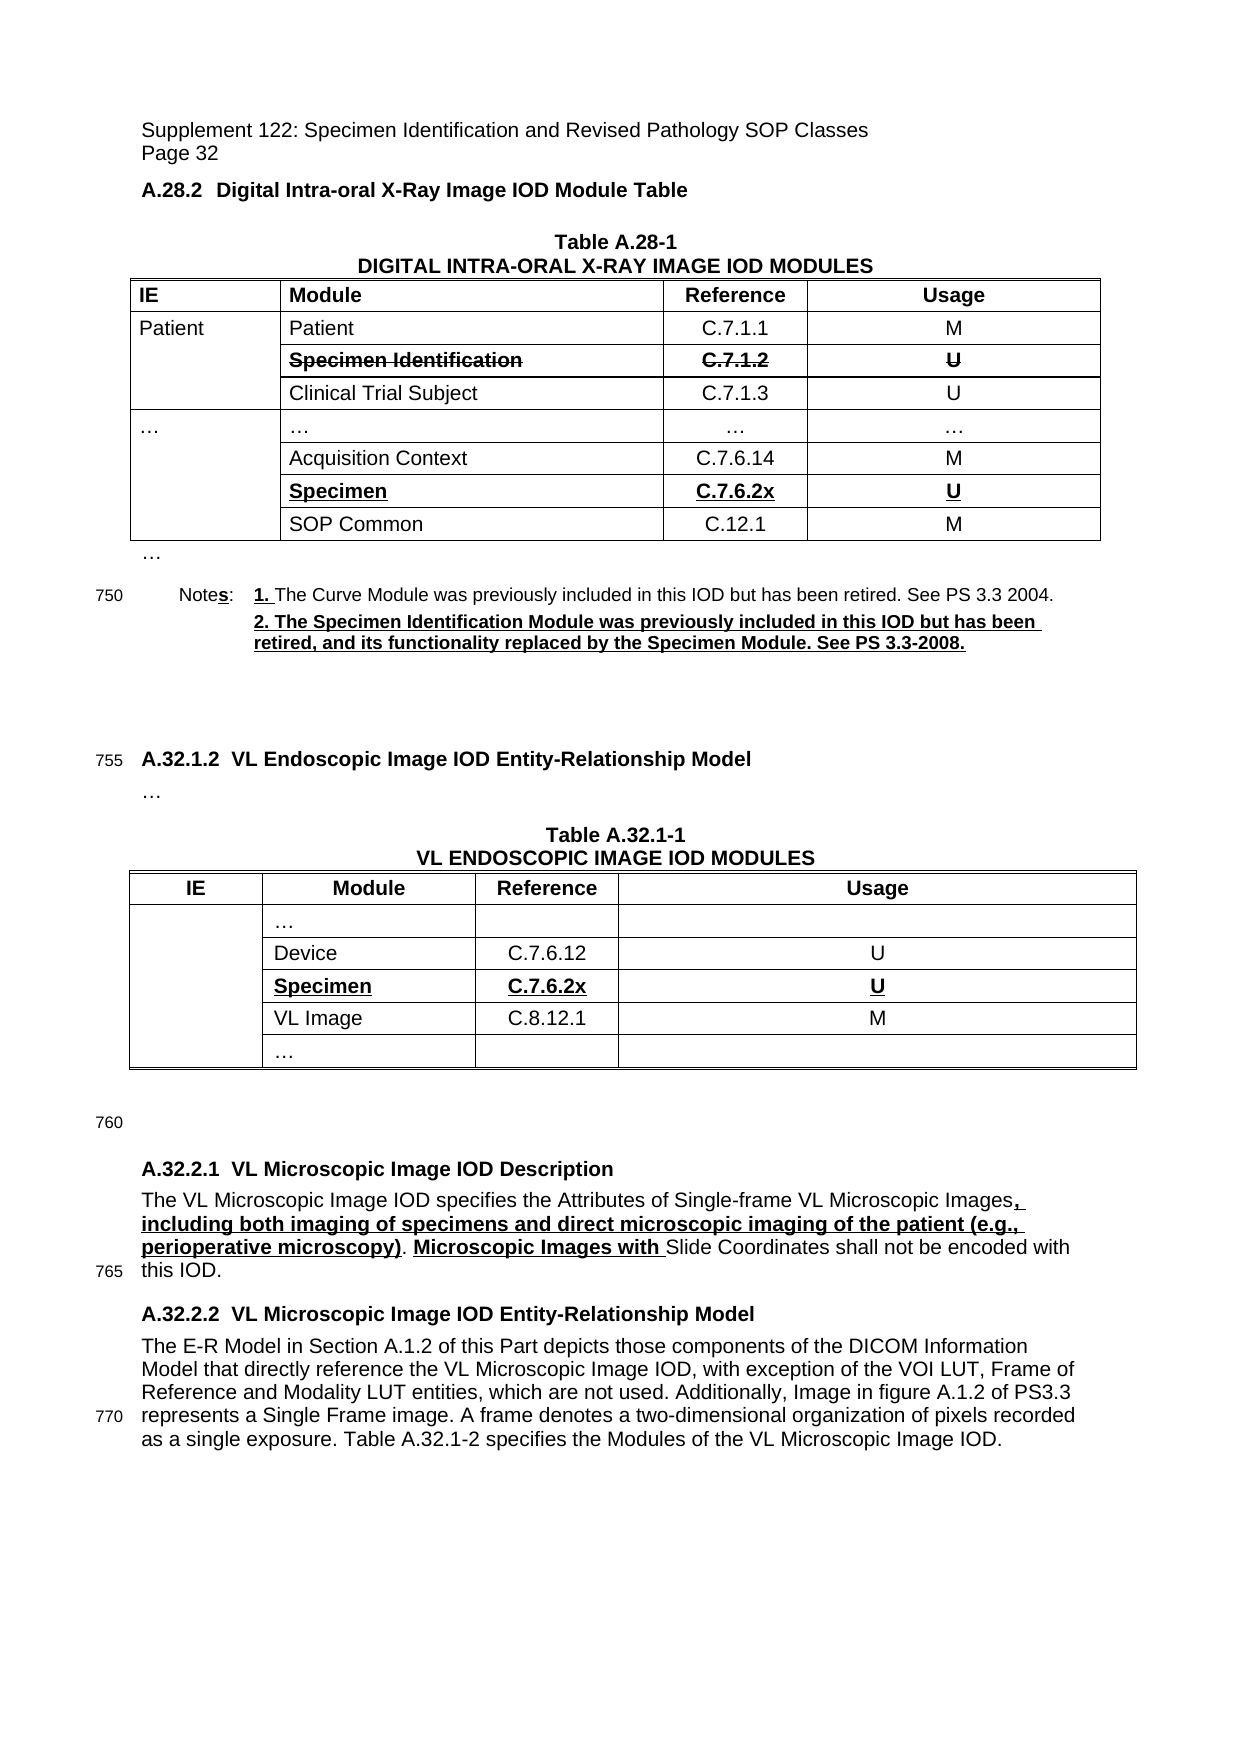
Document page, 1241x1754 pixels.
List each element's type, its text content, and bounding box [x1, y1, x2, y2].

table_cell M [808, 508, 1100, 539]
table_cell … [131, 410, 280, 442]
table_header Usage [619, 874, 1136, 904]
table_cell [131, 376, 280, 409]
table_cell [131, 474, 280, 507]
table_cell C.7.1.3 [664, 378, 807, 409]
table_cell M [619, 1003, 1136, 1034]
table_cell Specimen [281, 475, 663, 507]
table_cell M [808, 312, 1100, 344]
subtitle A.32.2.1 VL Microscopic Image IOD Description [141, 1157, 1090, 1181]
table_cell C.7.6.12 [476, 938, 618, 969]
subtitle A.32.2.2 VL Microscopic Image IOD Entity-Relationship Model [141, 1303, 1090, 1326]
table_cell [131, 507, 280, 539]
table_cell … [281, 410, 663, 442]
table_cell U [808, 475, 1100, 507]
table_cell U [808, 345, 1100, 376]
table_cell C.7.1.1 [664, 312, 807, 344]
table_cell C.7.6.2x [664, 475, 807, 507]
table_cell [619, 905, 1136, 937]
table_cell C.8.12.1 [476, 1003, 618, 1034]
table_header IE [130, 874, 262, 904]
table_cell [476, 1035, 618, 1067]
table_header Usage [808, 281, 1100, 311]
table_cell C.7.6.2x [476, 970, 618, 1002]
table_header Module [263, 874, 475, 904]
table_cell C.7.1.2 [664, 345, 807, 376]
table_cell … [263, 905, 475, 937]
text The VL Microscopic Image IOD specifies the Attributes of Single-frame VL Microscopic Images, including both imaging of specimens and direct microscopic imaging of the patient (e.g., perioperative microscopy). Microscopic Images with Slide Coordinates shall not be encoded with this IOD. [141, 1189, 1090, 1282]
table_cell [130, 905, 262, 937]
table_cell Patient [131, 312, 280, 344]
table_cell [619, 1035, 1136, 1067]
table_cell Specimen [263, 970, 475, 1002]
table_cell U [808, 378, 1100, 409]
table_cell C.7.6.14 [664, 443, 807, 474]
table_cell [130, 1034, 262, 1067]
table_cell U [619, 970, 1136, 1002]
table_cell [130, 937, 262, 969]
text … [141, 779, 1090, 803]
table_cell VL Image [263, 1003, 475, 1034]
table_cell Clinical Trial Subject [281, 378, 663, 409]
title Table A.28-1 DIGITAL INTRA-ORAL X-RAY IMAGE IOD MODULES [141, 231, 1090, 277]
table_cell M [808, 443, 1100, 474]
title Table A.32.1-1 VL ENDOSCOPIC IMAGE IOD MODULES [141, 824, 1090, 870]
text Notes: 1. The Curve Module was previously included in this IOD but has been retired. See PS 3.3 2004. [178, 584, 1090, 606]
table_cell [130, 969, 262, 1002]
table_cell Specimen Identification [281, 345, 663, 376]
text … [141, 541, 1090, 564]
table_header Reference [476, 874, 618, 904]
table_cell … [808, 410, 1100, 442]
table_cell … [263, 1035, 475, 1067]
table_cell [131, 442, 280, 474]
subtitle A.32.1.2 VL Endoscopic Image IOD Entity-Relationship Model [141, 748, 1090, 771]
table_cell [130, 1002, 262, 1034]
table_cell … [664, 410, 807, 442]
table_cell Acquisition Context [281, 443, 663, 474]
table_header IE [131, 281, 280, 311]
table_cell C.12.1 [664, 508, 807, 539]
table_cell Device [263, 938, 475, 969]
text The E-R Model in Section A.1.2 of this Part depicts those components of the DICOM Information Model that directly reference the VL Microscopic Image IOD, with exception of the VOI LUT, Frame of Reference and Modality LUT entities, which are not used. Additionally, Image in figure A.1.2 of PS3.3 represents a Single Frame image. A frame denotes a two-dimensional organization of pixels recorded as a single exposure. Table A.32.1-2 specifies the Modules of the VL Microscopic Image IOD. [141, 1334, 1090, 1450]
table_header Module [281, 281, 663, 311]
text 2. The Specimen Identification Module was previously included in this IOD but has been retired, and its functionality replaced by the Specimen Module. See PS 3.3-2008. [178, 612, 1090, 654]
subtitle A.28.2 Digital Intra-oral X-Ray Image IOD Module Table [141, 178, 1090, 202]
table_cell U [619, 938, 1136, 969]
table_cell [131, 344, 280, 376]
table_cell [476, 905, 618, 937]
table_header Reference [664, 281, 807, 311]
table_cell Patient [281, 312, 663, 344]
table_cell SOP Common [281, 508, 663, 539]
